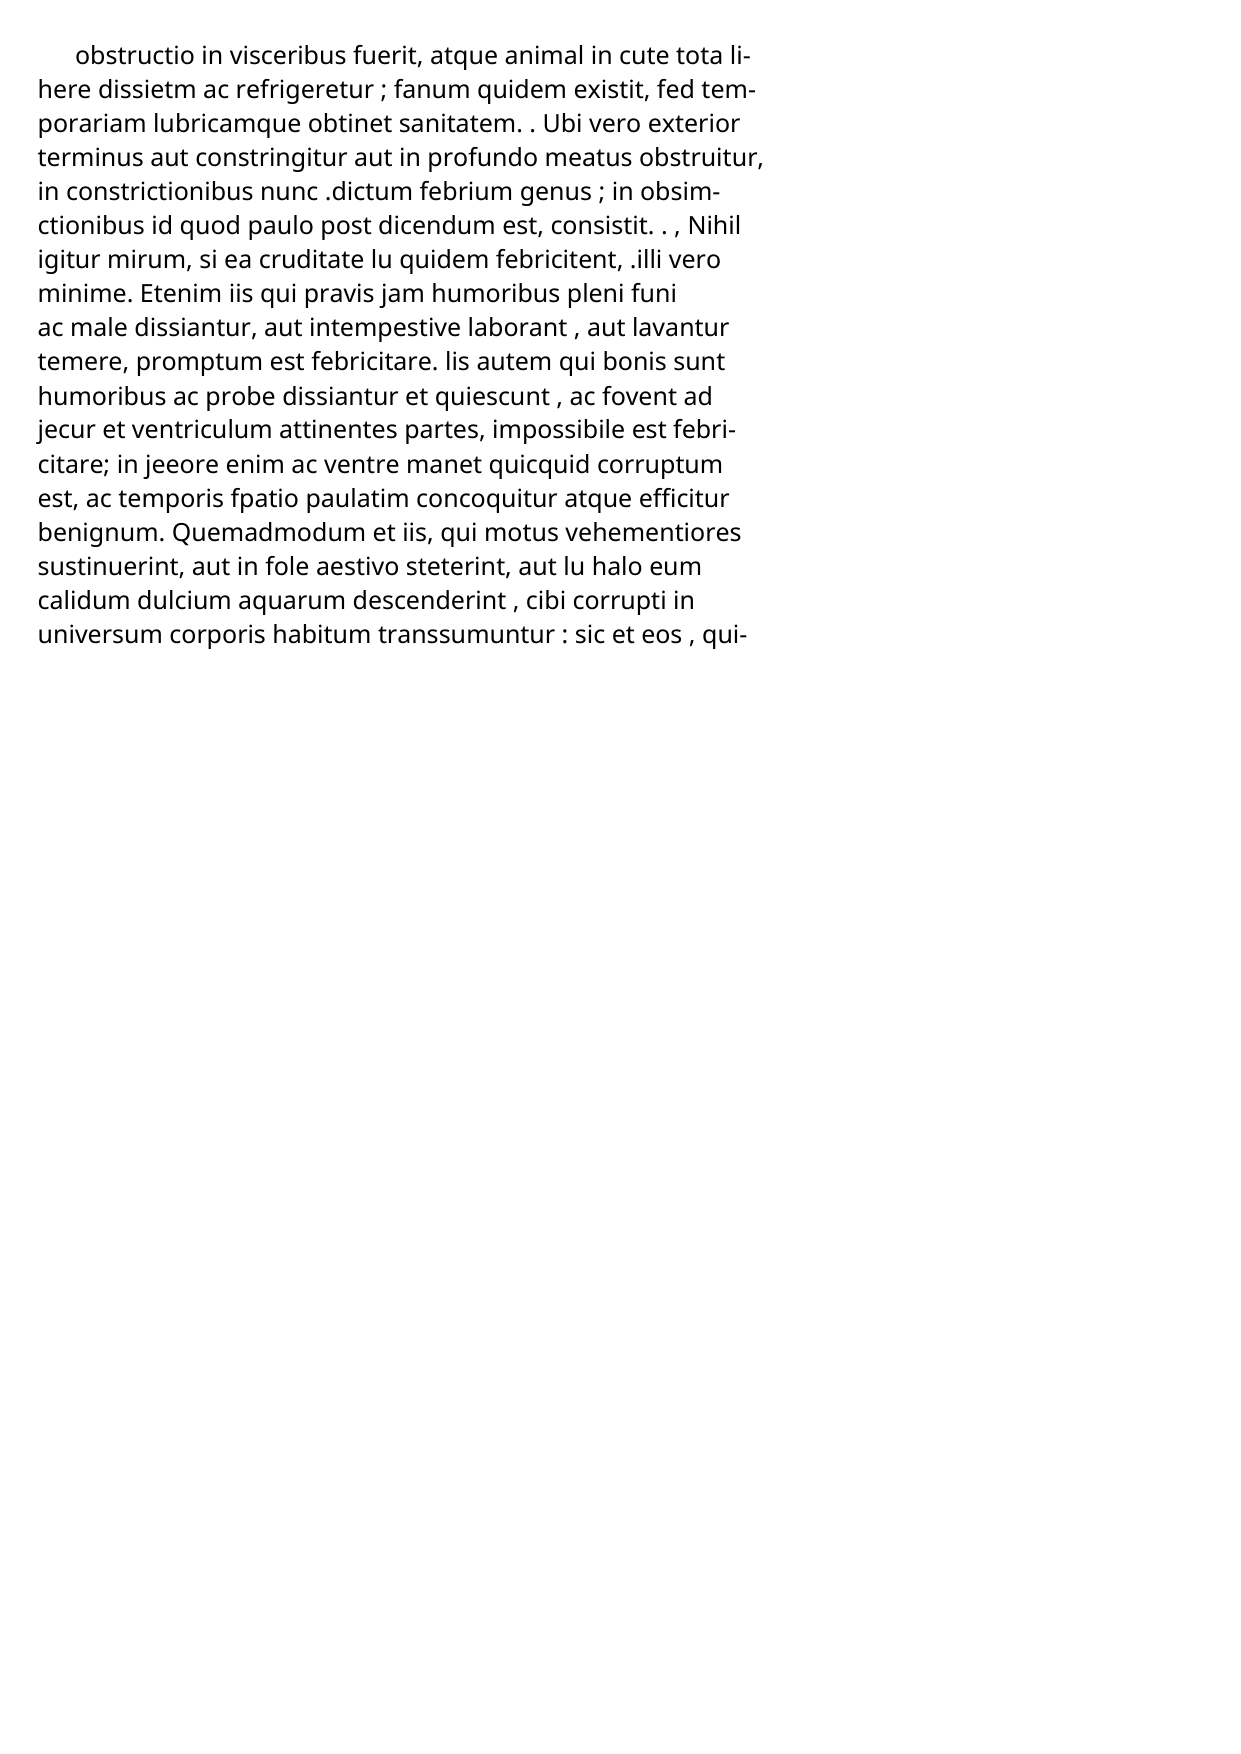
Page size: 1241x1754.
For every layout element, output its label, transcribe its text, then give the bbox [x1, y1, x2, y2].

text obstructio in visceribus fuerit, atque animal in cute tota li- here dissietm ac refrigeretur ; fanum quidem existit, fed tem- porariam lubricamque obtinet sanitatem. . Ubi vero exterior terminus aut constringitur aut in profundo meatus obstruitur, in constrictionibus nunc .dictum febrium genus ; in obsim- ctionibus id quod paulo post dicendum est, consistit. . , Nihil igitur mirum, si ea cruditate lu quidem febricitent, .illi vero minime. Etenim iis qui pravis jam humoribus pleni funi ac male dissiantur, aut intempestive laborant , aut lavantur temere, promptum est febricitare. lis autem qui bonis sunt humoribus ac probe dissiantur et quiescunt , ac fovent ad jecur et ventriculum attinentes partes, impossibile est febri- citare; in jeeore enim ac ventre manet quicquid corruptum est, ac temporis fpatio paulatim concoquitur atque efficitur benignum. Quemadmodum et iis, qui motus vehementiores sustinuerint, aut in fole aestivo steterint, aut lu halo eum calidum dulcium aquarum descenderint , cibi corrupti in universum corporis habitum transsumuntur : sic et eos , qui- [37, 37, 1203, 651]
